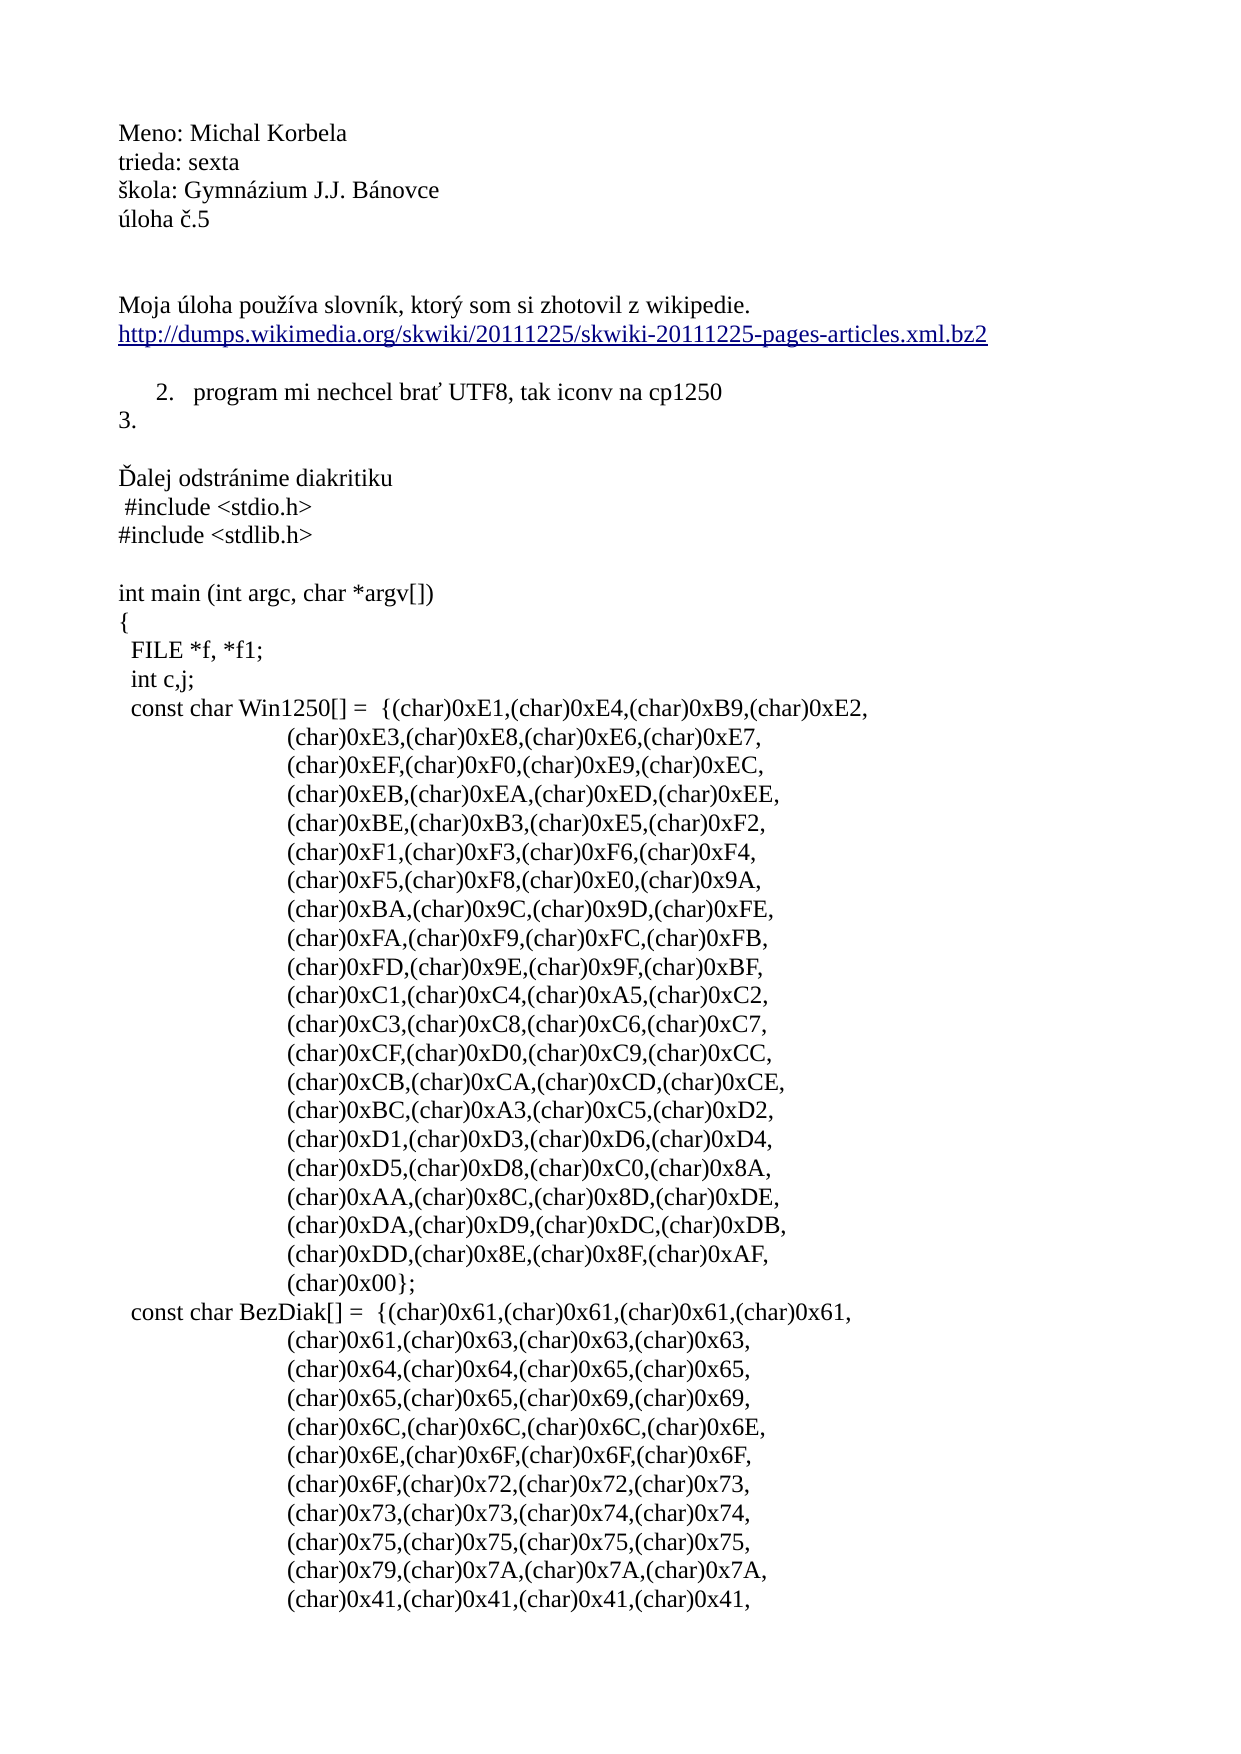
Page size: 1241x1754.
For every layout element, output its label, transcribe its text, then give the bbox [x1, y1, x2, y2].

text (char)0xBA,(char)0x9C,(char)0x9D,(char)0xFE, [118, 894, 1122, 923]
text Ďalej odstránime diakritiku [118, 463, 1122, 492]
text Moja úloha používa slovník, ktorý som si zhotovil z wikipedie. [118, 291, 1122, 319]
text (char)0xD5,(char)0xD8,(char)0xC0,(char)0x8A, [118, 1153, 1122, 1182]
text (char)0xBE,(char)0xB3,(char)0xE5,(char)0xF2, [118, 808, 1122, 837]
text const char Win1250[] = {(char)0xE1,(char)0xE4,(char)0xB9,(char)0xE2, [118, 693, 1122, 722]
text (char)0x64,(char)0x64,(char)0x65,(char)0x65, [118, 1354, 1122, 1383]
text úloha č.5 [118, 204, 1122, 233]
text škola: Gymnázium J.J. Bánovce [118, 176, 1122, 204]
text int main (int argc, char *argv[]) [118, 578, 1122, 607]
text { [118, 607, 1122, 636]
text (char)0xFD,(char)0x9E,(char)0x9F,(char)0xBF, [118, 952, 1122, 981]
list program mi nechcel brať UTF8, tak iconv na cp1250 [156, 377, 1122, 406]
text int c,j; [118, 664, 1122, 693]
text (char)0xF1,(char)0xF3,(char)0xF6,(char)0xF4, [118, 837, 1122, 866]
text (char)0x6E,(char)0x6F,(char)0x6F,(char)0x6F, [118, 1441, 1122, 1469]
text Meno: Michal Korbela [118, 118, 1122, 147]
text (char)0xD1,(char)0xD3,(char)0xD6,(char)0xD4, [118, 1124, 1122, 1153]
text trieda: sexta [118, 147, 1122, 176]
text (char)0xAA,(char)0x8C,(char)0x8D,(char)0xDE, [118, 1182, 1122, 1211]
text (char)0x41,(char)0x41,(char)0x41,(char)0x41, [118, 1584, 1122, 1613]
text http://dumps.wikimedia.org/skwiki/20111225/skwiki-20111225-pages-articles.xml.bz2 [118, 319, 1122, 348]
text const char BezDiak[] = {(char)0x61,(char)0x61,(char)0x61,(char)0x61, [118, 1297, 1122, 1326]
text (char)0xFA,(char)0xF9,(char)0xFC,(char)0xFB, [118, 923, 1122, 952]
text (char)0x6C,(char)0x6C,(char)0x6C,(char)0x6E, [118, 1412, 1122, 1441]
text 3. [118, 406, 1122, 434]
text (char)0xDD,(char)0x8E,(char)0x8F,(char)0xAF, [118, 1239, 1122, 1268]
text (char)0xBC,(char)0xA3,(char)0xC5,(char)0xD2, [118, 1096, 1122, 1124]
text (char)0x61,(char)0x63,(char)0x63,(char)0x63, [118, 1326, 1122, 1354]
text (char)0x00}; [118, 1268, 1122, 1297]
text (char)0xEF,(char)0xF0,(char)0xE9,(char)0xEC, [118, 751, 1122, 779]
text (char)0x75,(char)0x75,(char)0x75,(char)0x75, [118, 1527, 1122, 1556]
text (char)0xE3,(char)0xE8,(char)0xE6,(char)0xE7, [118, 722, 1122, 751]
text FILE *f, *f1; [118, 636, 1122, 664]
text (char)0xCB,(char)0xCA,(char)0xCD,(char)0xCE, [118, 1067, 1122, 1096]
text (char)0x79,(char)0x7A,(char)0x7A,(char)0x7A, [118, 1556, 1122, 1584]
text (char)0xCF,(char)0xD0,(char)0xC9,(char)0xCC, [118, 1038, 1122, 1067]
text (char)0xF5,(char)0xF8,(char)0xE0,(char)0x9A, [118, 866, 1122, 894]
text (char)0xC1,(char)0xC4,(char)0xA5,(char)0xC2, [118, 981, 1122, 1009]
text (char)0xC3,(char)0xC8,(char)0xC6,(char)0xC7, [118, 1009, 1122, 1038]
text (char)0xDA,(char)0xD9,(char)0xDC,(char)0xDB, [118, 1211, 1122, 1239]
text #include <stdlib.h> [118, 521, 1122, 549]
text (char)0x6F,(char)0x72,(char)0x72,(char)0x73, [118, 1469, 1122, 1498]
text #include <stdio.h> [118, 492, 1122, 521]
text (char)0x65,(char)0x65,(char)0x69,(char)0x69, [118, 1383, 1122, 1412]
text (char)0x73,(char)0x73,(char)0x74,(char)0x74, [118, 1498, 1122, 1527]
text (char)0xEB,(char)0xEA,(char)0xED,(char)0xEE, [118, 779, 1122, 808]
